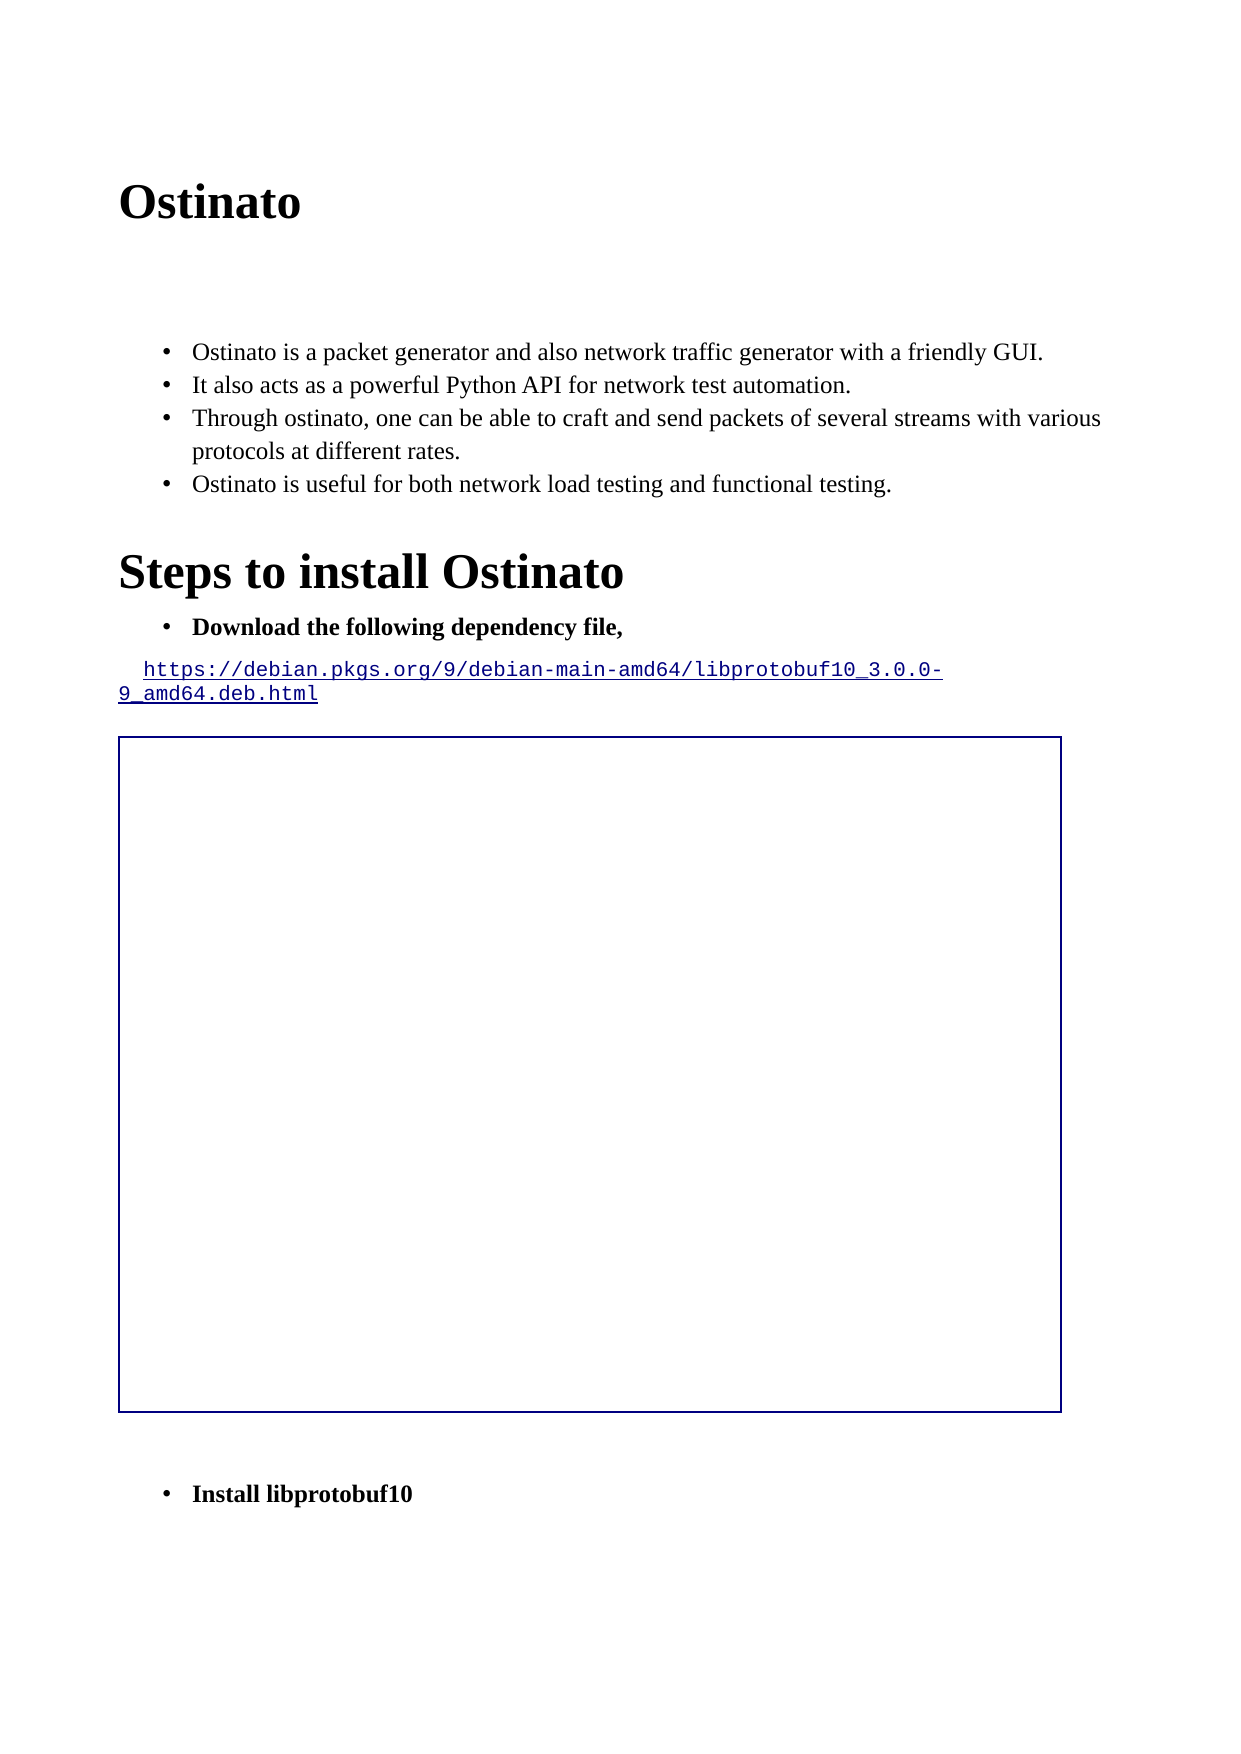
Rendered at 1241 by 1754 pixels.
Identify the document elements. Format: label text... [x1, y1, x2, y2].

list Install libprotobuf10 [162, 1479, 1122, 1508]
subtitle Ostinato [118, 172, 1122, 229]
subtitle Steps to install Ostinato [118, 542, 1122, 599]
text https://debian.pkgs.org/9/debian-main-amd64/libprotobuf10_3.0.0-9_amd64.deb.html [118, 659, 1122, 707]
list Download the following dependency file, [162, 612, 1122, 641]
list Ostinato is useful for both network load testing and functional testing. [162, 469, 1122, 498]
list Through ostinato, one can be able to craft and send packets of several streams with various protocols at different rates. [162, 403, 1122, 465]
list Ostinato is a packet generator and also network traffic generator with a friendly GUI. [162, 337, 1122, 366]
list It also acts as a powerful Python API for network test automation. [162, 370, 1122, 399]
